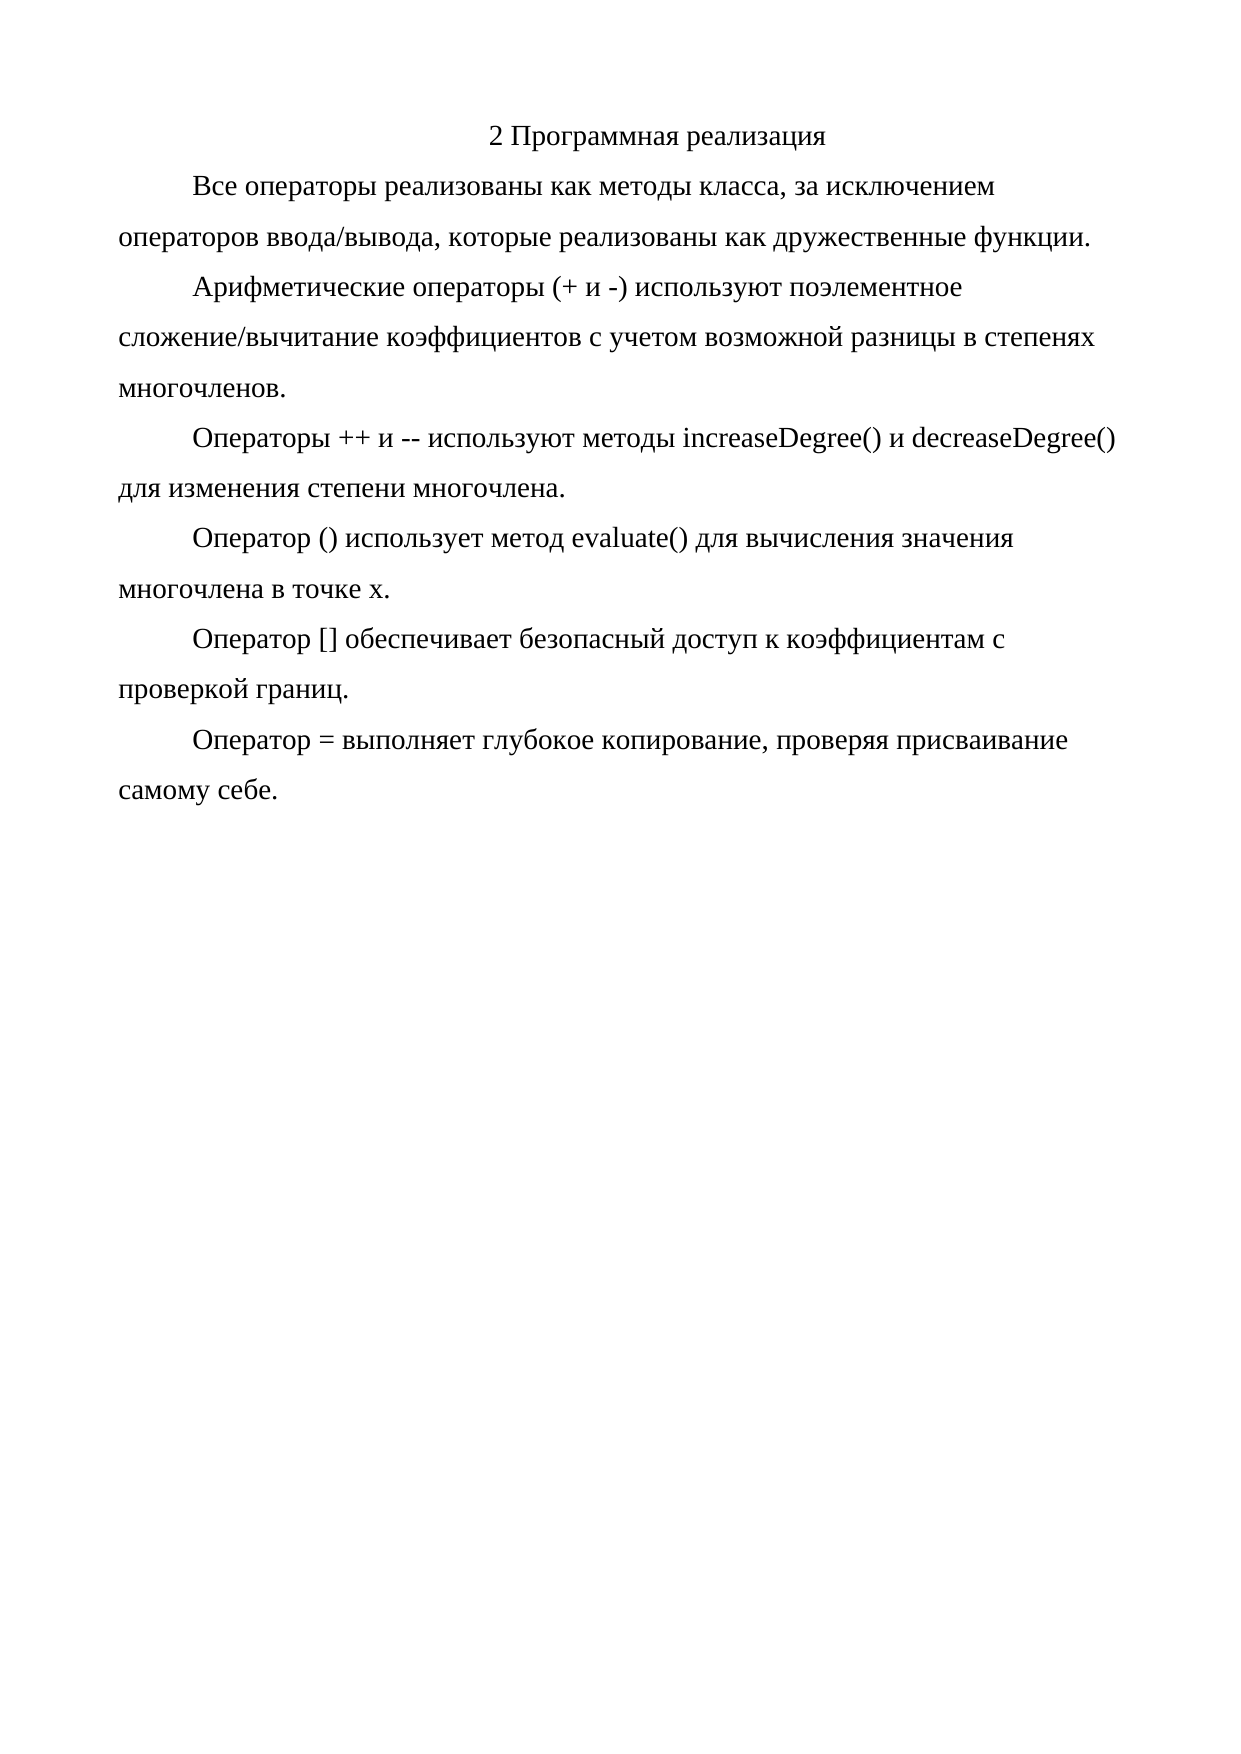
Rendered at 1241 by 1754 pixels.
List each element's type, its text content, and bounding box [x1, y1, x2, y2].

text Арифметические операторы (+ и -) используют поэлементное сложение/вычитание коэффициентов с учетом возможной разницы в степенях многочленов. [118, 269, 1122, 403]
text 2 Программная реализация [118, 118, 1122, 152]
text Операторы ++ и -- используют методы increaseDegree() и decreaseDegree() для изменения степени многочлена. [118, 420, 1122, 504]
text Все операторы реализованы как методы класса, за исключением операторов ввода/вывода, которые реализованы как дружественные функции. [118, 168, 1122, 252]
text Оператор [] обеспечивает безопасный доступ к коэффициентам с проверкой границ. [118, 621, 1122, 705]
text Оператор () использует метод evaluate() для вычисления значения многочлена в точке x. [118, 521, 1122, 604]
text Оператор = выполняет глубокое копирование, проверяя присваивание самому себе. [118, 722, 1122, 806]
